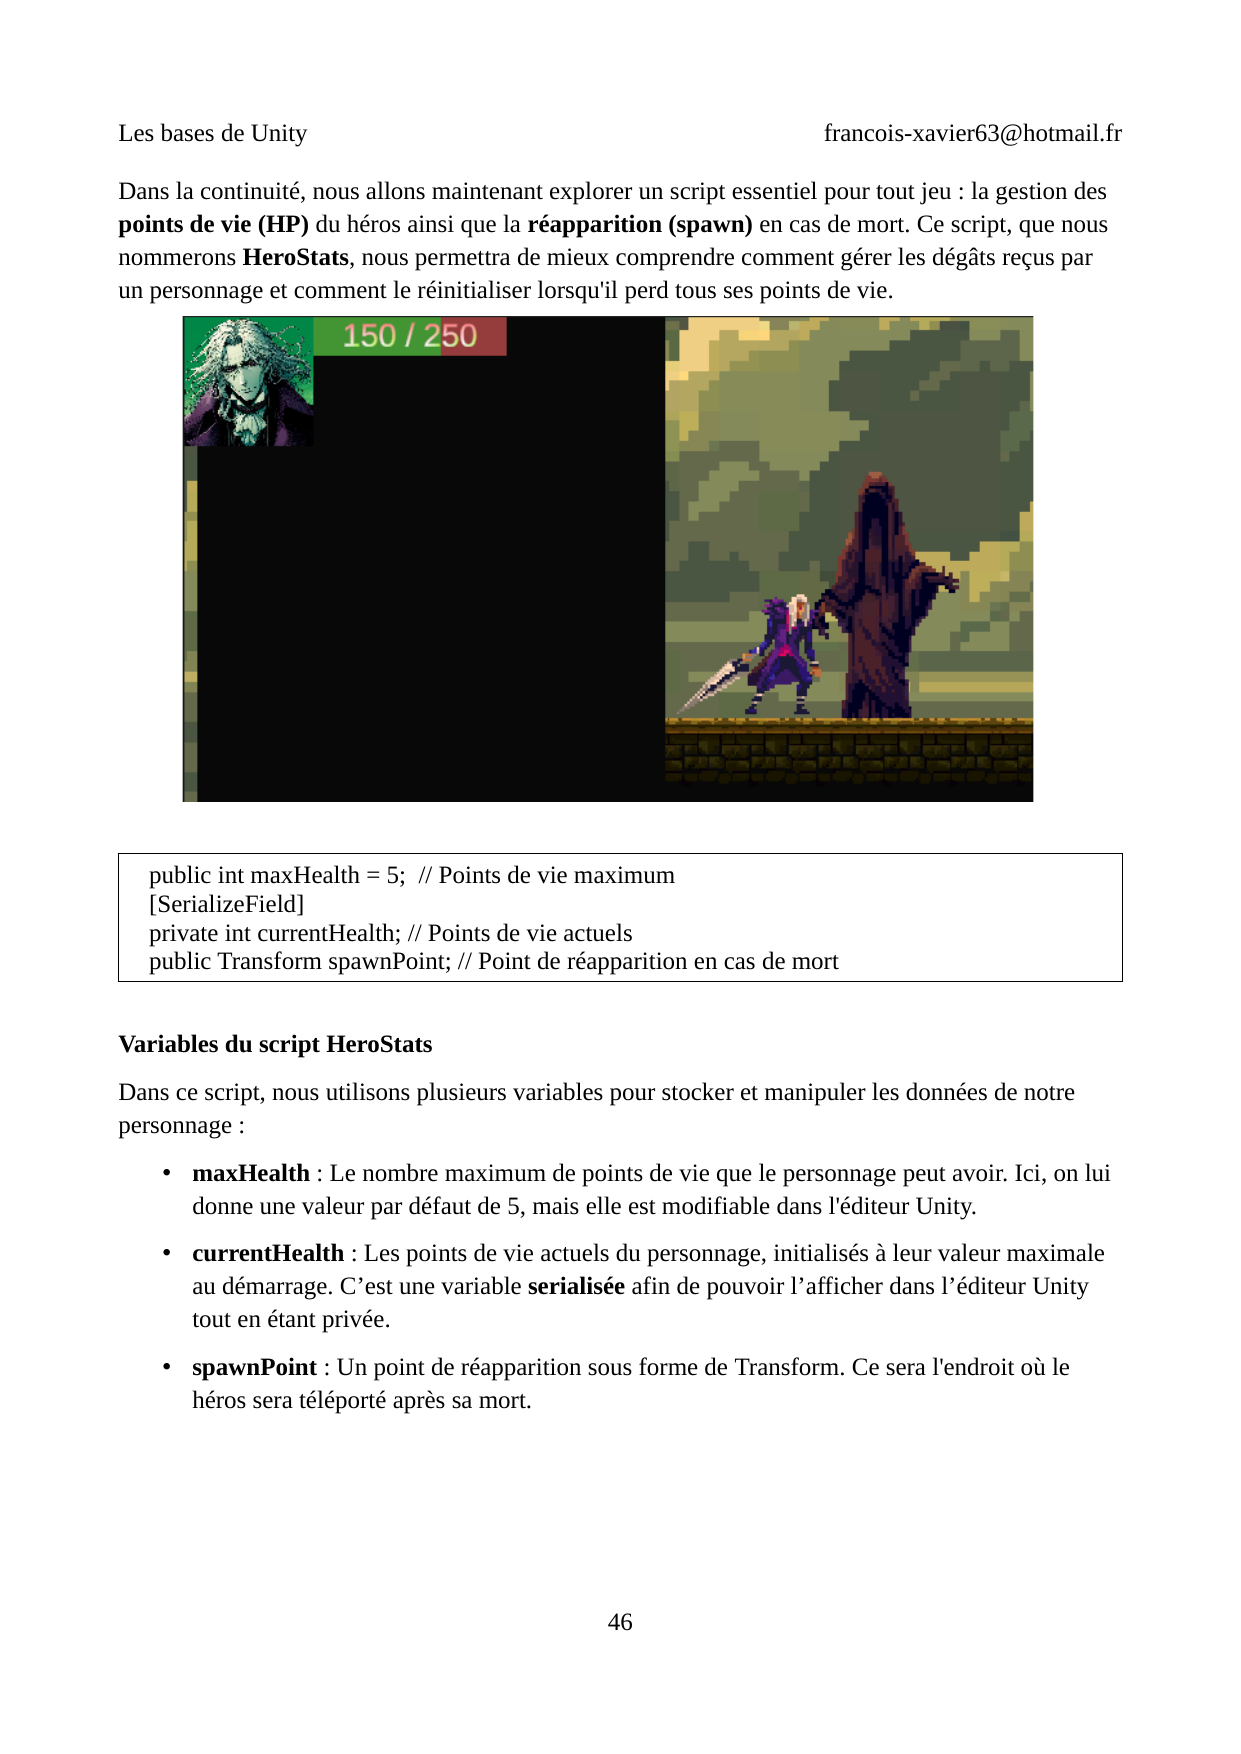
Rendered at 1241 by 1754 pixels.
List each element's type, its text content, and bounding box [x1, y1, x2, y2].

text Dans la continuité, nous allons maintenant explorer un script essentiel pour tout jeu : la gestion des points de vie (HP) du héros ainsi que la réapparition (spawn) en cas de mort. Ce script, que nous nommerons HeroStats, nous permettra de mieux comprendre comment gérer les dégâts reçus par un personnage et comment le réinitialiser lorsqu'il perd tous ses points de vie. [118, 176, 1122, 304]
list currentHealth : Les points de vie actuels du personnage, initialisés à leur valeur maximale au démarrage. C’est une variable serialisée afin de pouvoir l’afficher dans l’éditeur Unity tout en étant privée. [162, 1238, 1122, 1333]
list spawnPoint : Un point de réapparition sous forme de Transform. Ce sera l'endroit où le héros sera téléporté après sa mort. [162, 1352, 1122, 1414]
text Variables du script HeroStats [118, 1029, 1122, 1058]
table_header public int maxHealth = 5; // Points de vie maximum [SerializeField] private int currentHealth; // Points de vie actuels public Transform spawnPoint; // Point de réapparition en cas de mort [119, 854, 1122, 981]
text Dans ce script, nous utilisons plusieurs variables pour stocker et manipuler les données de notre personnage : [118, 1077, 1122, 1139]
picture [182, 316, 1034, 802]
list maxHealth : Le nombre maximum de points de vie que le personnage peut avoir. Ici, on lui donne une valeur par défaut de 5, mais elle est modifiable dans l'éditeur Unity. [162, 1158, 1122, 1219]
